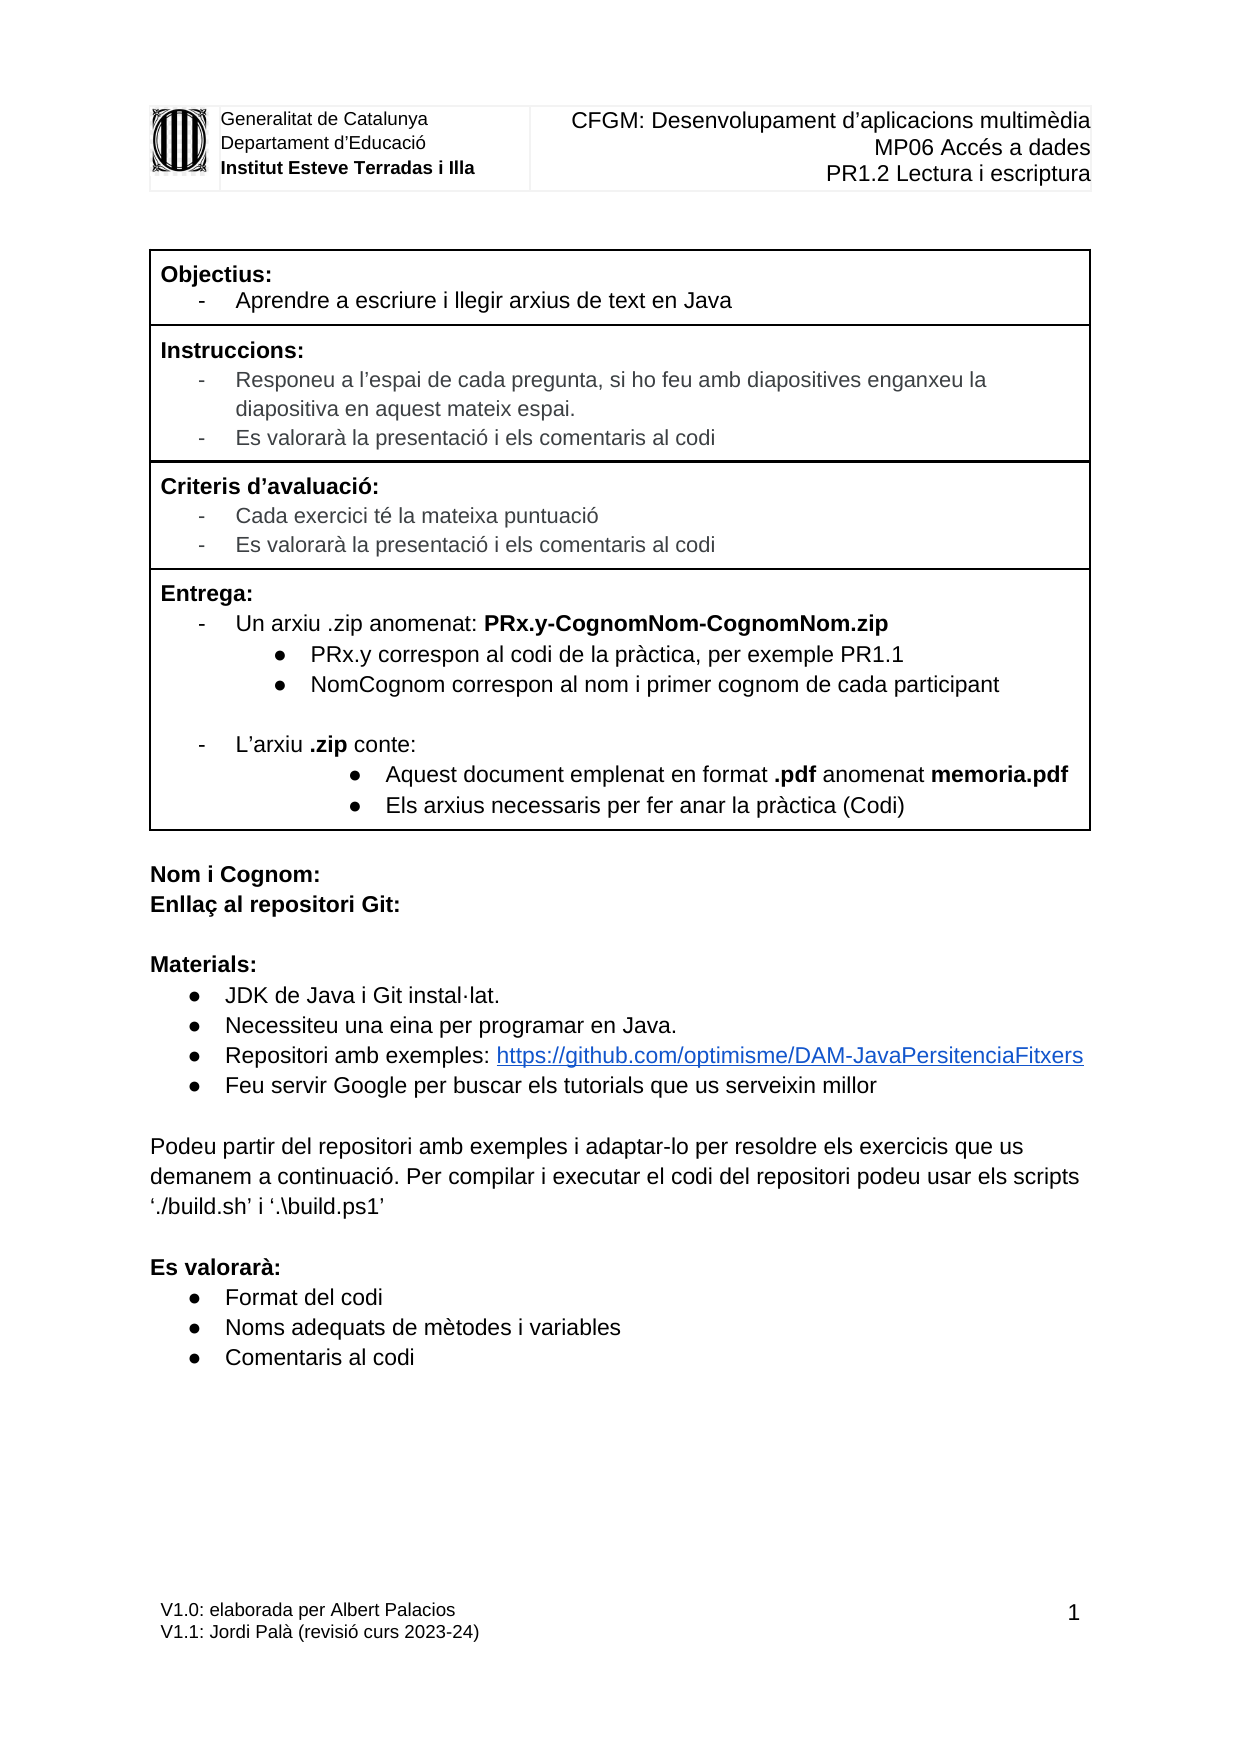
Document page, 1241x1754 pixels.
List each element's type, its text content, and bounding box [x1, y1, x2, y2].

table_header Objectius: Aprendre a escriure i llegir arxius de text en Java [151, 251, 1089, 324]
text Materials: [150, 951, 1090, 978]
table_cell Criteris d’avaluació: Cada exercici té la mateixa puntuació Es valorarà la presentació i els comentaris al codi [151, 463, 1089, 568]
list Noms adequats de mètodes i variables [187, 1314, 1090, 1340]
text Enllaç al repositori Git: [150, 891, 1090, 917]
list Repositori amb exemples: https://github.com/optimisme/DAM-JavaPersitenciaFitxers [187, 1042, 1090, 1068]
text Podeu partir del repositori amb exemples i adaptar-lo per resoldre els exercicis que us demanem a continuació. Per compilar i executar el codi del repositori podeu usar els scripts ‘./build.sh’ i ‘.\build.ps1’ [150, 1133, 1090, 1219]
table_cell Entrega: Un arxiu .zip anomenat: PRx.y-CognomNom-CognomNom.zip PRx.y correspon al codi de la pràctica, per exemple PR1.1 NomCognom correspon al nom i primer cognom de cada participant L’arxiu .zip conte: Aquest document emplenat en format .pdf anomenat memoria.pdf Els arxius necessaris per fer anar la pràctica (Codi) [151, 570, 1089, 828]
text Nom i Cognom: [150, 861, 1090, 887]
list Necessiteu una eina per programar en Java. [187, 1012, 1090, 1038]
list Comentaris al codi [187, 1344, 1090, 1370]
table_cell Instruccions: Responeu a l’espai de cada pregunta, si ho feu amb diapositives enganxeu la diapositiva en aquest mateix espai. Es valorarà la presentació i els comentaris al codi [151, 326, 1089, 460]
picture [150, 107, 209, 176]
list Feu servir Google per buscar els tutorials que us serveixin millor [187, 1072, 1090, 1098]
text Es valorarà: [150, 1253, 1090, 1280]
list JDK de Java i Git instal·lat. [187, 982, 1090, 1008]
list Format del codi [187, 1284, 1090, 1310]
